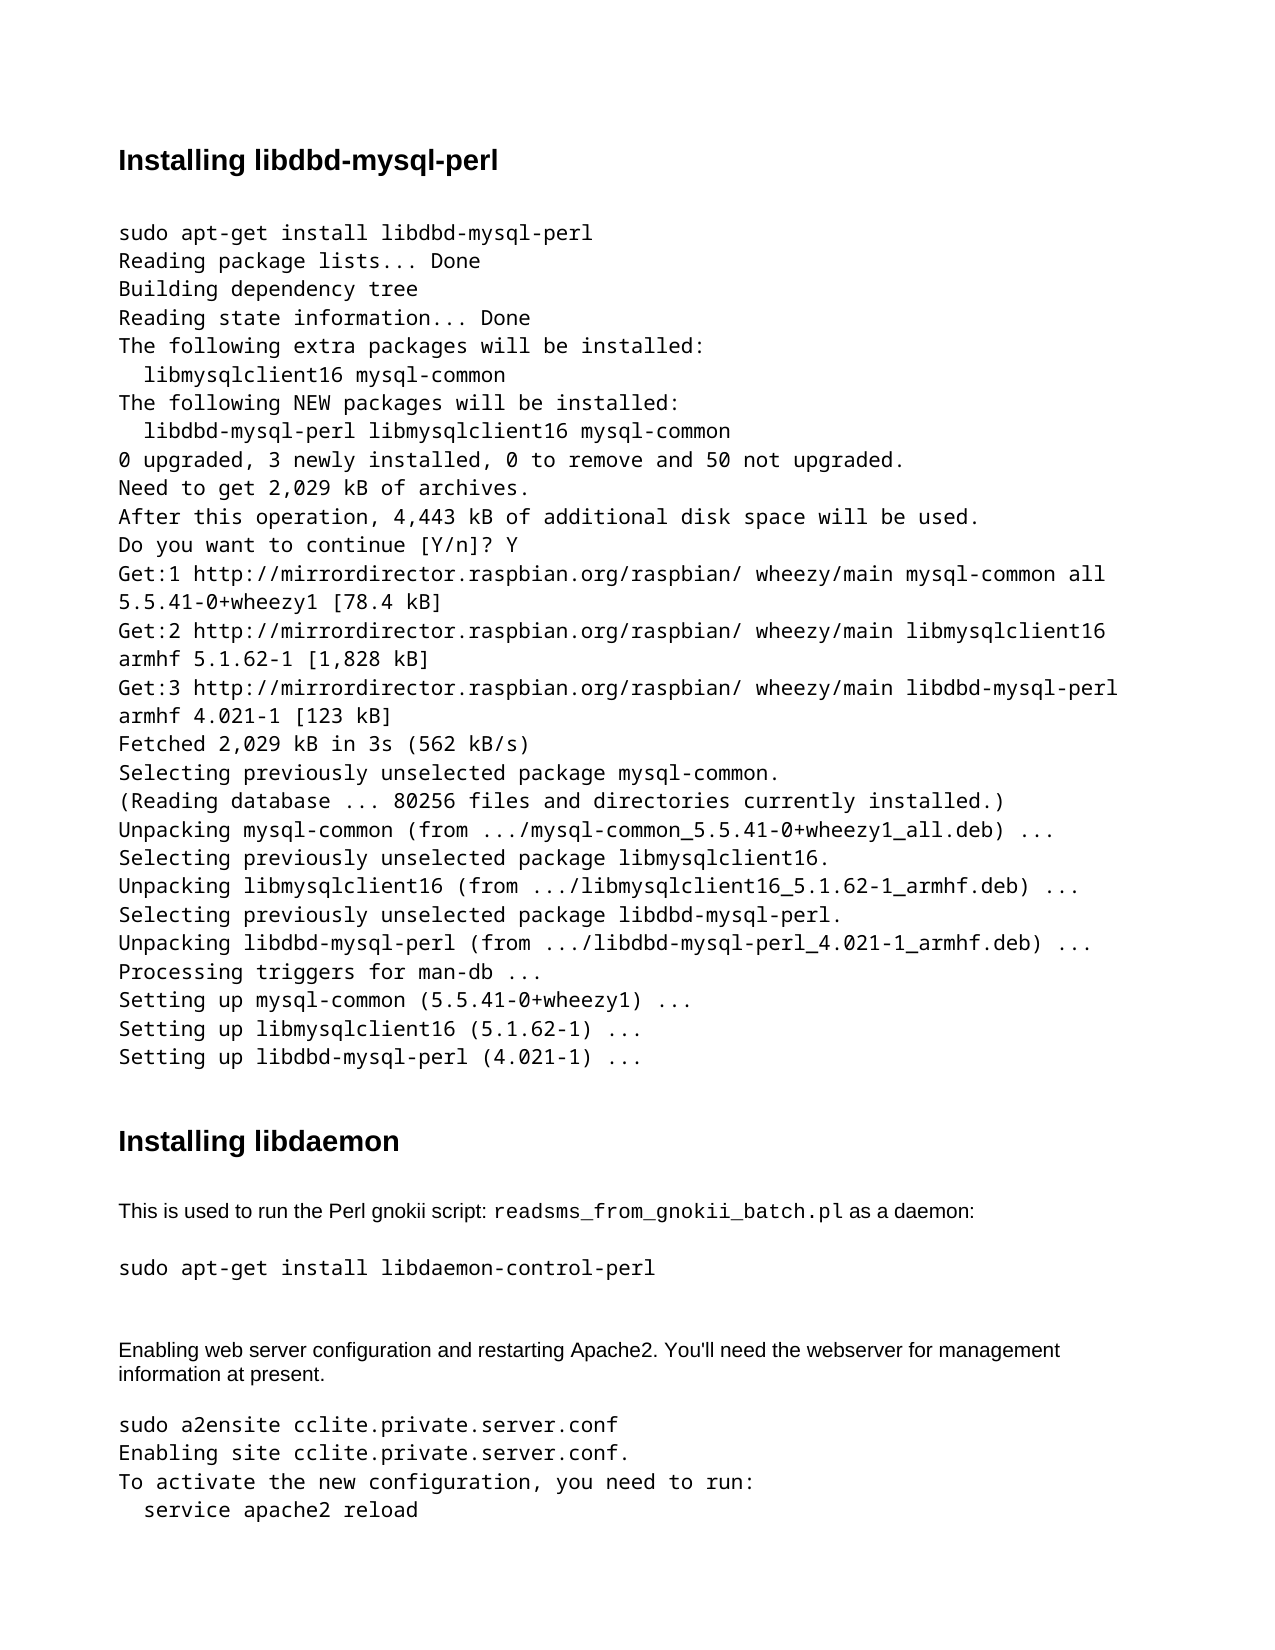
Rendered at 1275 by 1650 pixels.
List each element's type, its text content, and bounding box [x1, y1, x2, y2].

text Need to get 2,029 kB of archives. [118, 473, 1157, 502]
subtitle Installing libdbd-mysql-perl [118, 143, 1157, 177]
text Building dependency tree [118, 274, 1157, 303]
text Reading package lists... Done [118, 246, 1157, 274]
text Selecting previously unselected package mysql-common. [118, 758, 1157, 786]
text Selecting previously unselected package libdbd-mysql-perl. [118, 900, 1157, 928]
text Setting up mysql-common (5.5.41-0+wheezy1) ... [118, 985, 1157, 1014]
text Unpacking libmysqlclient16 (from .../libmysqlclient16_5.1.62-1_armhf.deb) ... [118, 872, 1157, 900]
text Setting up libmysqlclient16 (5.1.62-1) ... [118, 1014, 1157, 1042]
text The following extra packages will be installed: [118, 331, 1157, 360]
text Setting up libdbd-mysql-perl (4.021-1) ... [118, 1042, 1157, 1071]
text Reading state information... Done [118, 303, 1157, 331]
text To activate the new configuration, you need to run: [118, 1467, 1157, 1495]
text sudo apt-get install libdbd-mysql-perl [118, 218, 1157, 246]
text Get:1 http://mirrordirector.raspbian.org/raspbian/ wheezy/main mysql-common all 5.5.41-0+wheezy1 [78.4 kB] [118, 559, 1157, 616]
text This is used to run the Perl gnokii script: readsms_from_gnokii_batch.pl as a daemon: [118, 1199, 1157, 1224]
text libmysqlclient16 mysql-common [118, 360, 1157, 388]
text Do you want to continue [Y/n]? Y [118, 530, 1157, 559]
text Enabling site cclite.private.server.conf. [118, 1438, 1157, 1467]
subtitle Installing libdaemon [118, 1124, 1157, 1158]
text Get:2 http://mirrordirector.raspbian.org/raspbian/ wheezy/main libmysqlclient16 armhf 5.1.62-1 [1,828 kB] [118, 616, 1157, 673]
text service apache2 reload [118, 1495, 1157, 1524]
text (Reading database ... 80256 files and directories currently installed.) [118, 786, 1157, 815]
text Selecting previously unselected package libmysqlclient16. [118, 843, 1157, 872]
text sudo apt-get install libdaemon-control-perl [118, 1253, 1157, 1281]
text Unpacking mysql-common (from .../mysql-common_5.5.41-0+wheezy1_all.deb) ... [118, 815, 1157, 843]
text 0 upgraded, 3 newly installed, 0 to remove and 50 not upgraded. [118, 445, 1157, 473]
text sudo a2ensite cclite.private.server.conf [118, 1410, 1157, 1438]
text Get:3 http://mirrordirector.raspbian.org/raspbian/ wheezy/main libdbd-mysql-perl armhf 4.021-1 [123 kB] [118, 673, 1157, 729]
text libdbd-mysql-perl libmysqlclient16 mysql-common [118, 417, 1157, 445]
text Unpacking libdbd-mysql-perl (from .../libdbd-mysql-perl_4.021-1_armhf.deb) ... [118, 928, 1157, 957]
text Processing triggers for man-db ... [118, 957, 1157, 985]
text The following NEW packages will be installed: [118, 388, 1157, 417]
text After this operation, 4,443 kB of additional disk space will be used. [118, 502, 1157, 530]
text Enabling web server configuration and restarting Apache2. You'll need the webserver for management information at present. [118, 1338, 1157, 1386]
text Fetched 2,029 kB in 3s (562 kB/s) [118, 729, 1157, 758]
